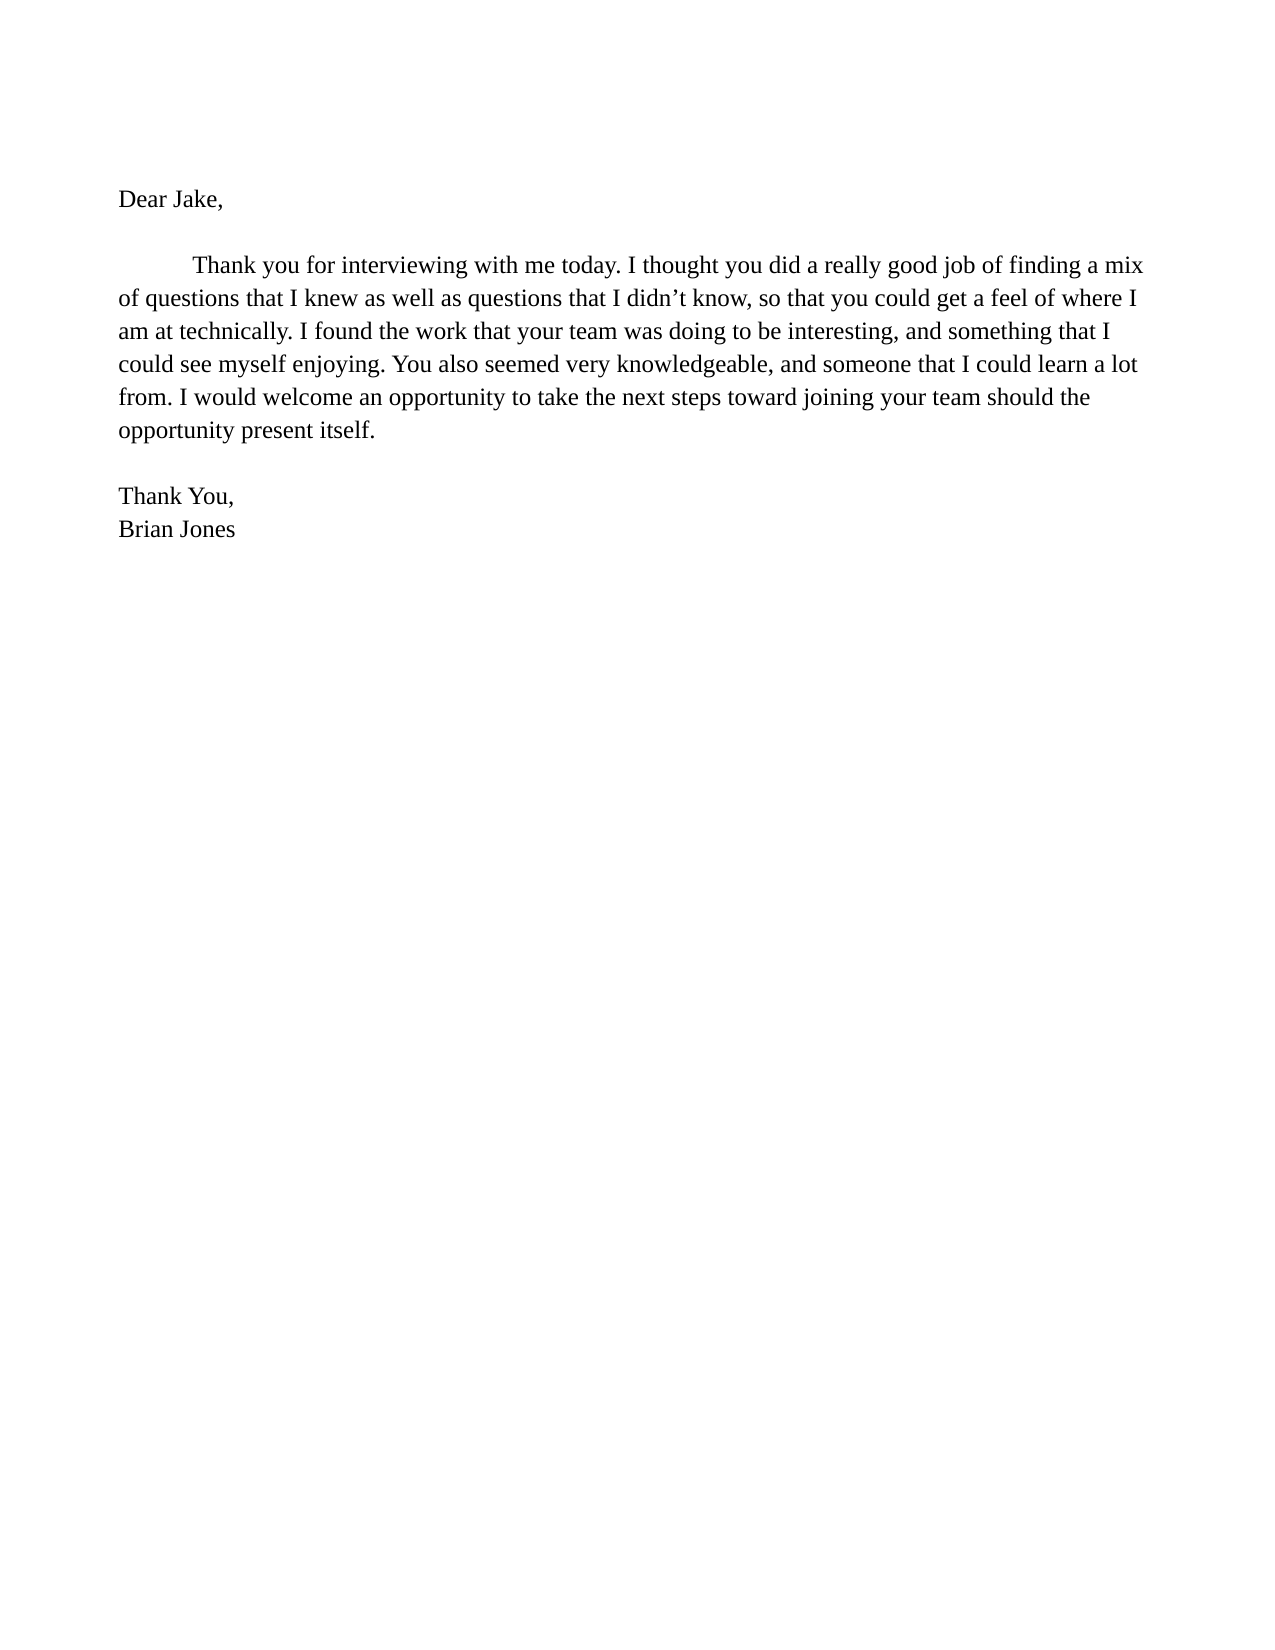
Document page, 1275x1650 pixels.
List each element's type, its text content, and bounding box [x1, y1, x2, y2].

text Thank You, [118, 481, 1157, 510]
text Thank you for interviewing with me today. I thought you did a really good job of finding a mix of questions that I knew as well as questions that I didn’t know, so that you could get a feel of where I am at technically. I found the work that your team was doing to be interesting, and something that I could see myself enjoying. You also seemed very knowledgeable, and someone that I could learn a lot from. I would welcome an opportunity to take the next steps toward joining your team should the opportunity present itself. [118, 250, 1157, 444]
text Dear Jake, [118, 184, 1157, 213]
text Brian Jones [118, 514, 1157, 543]
